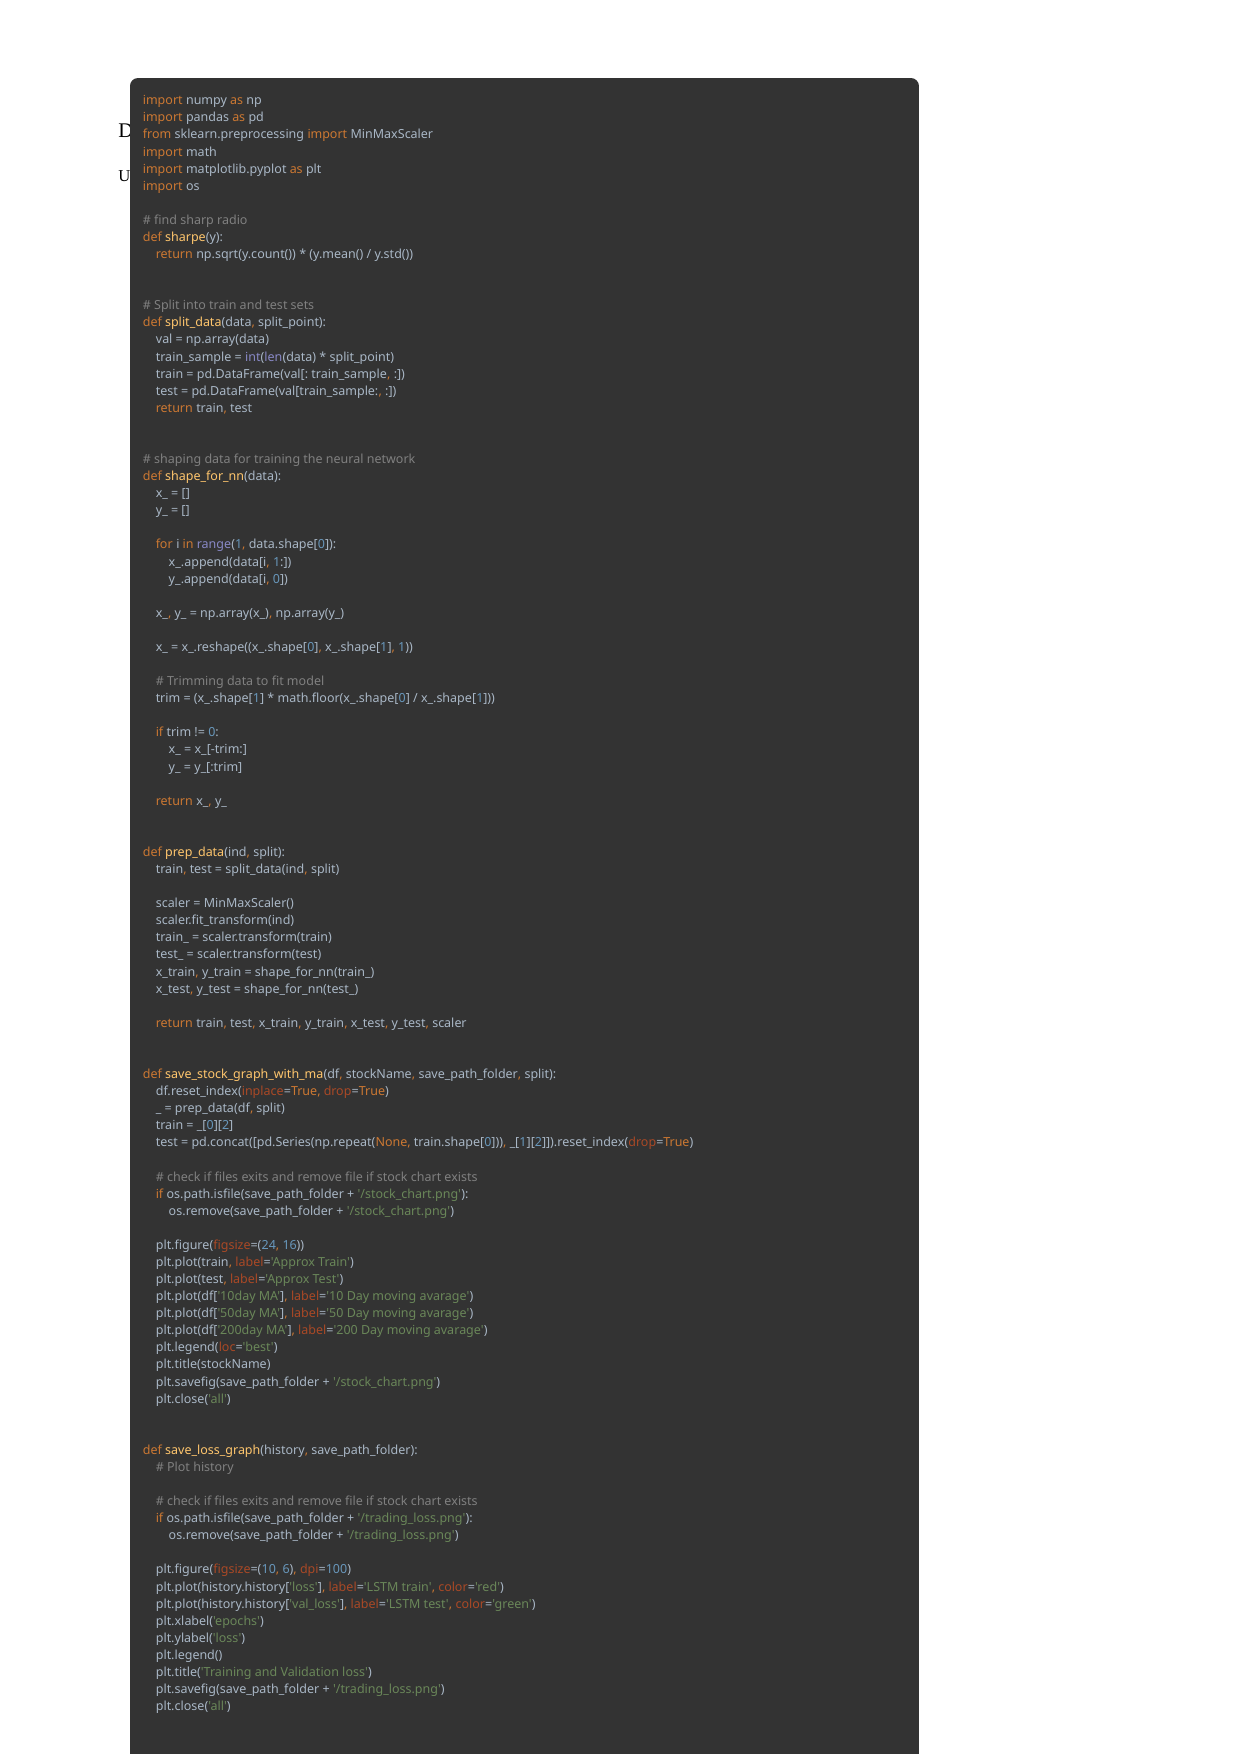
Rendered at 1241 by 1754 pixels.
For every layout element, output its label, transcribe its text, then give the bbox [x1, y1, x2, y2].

text Data_handler.py [919, 118, 1122, 142]
text Used to edit and organize data (part 1) [919, 166, 1122, 185]
